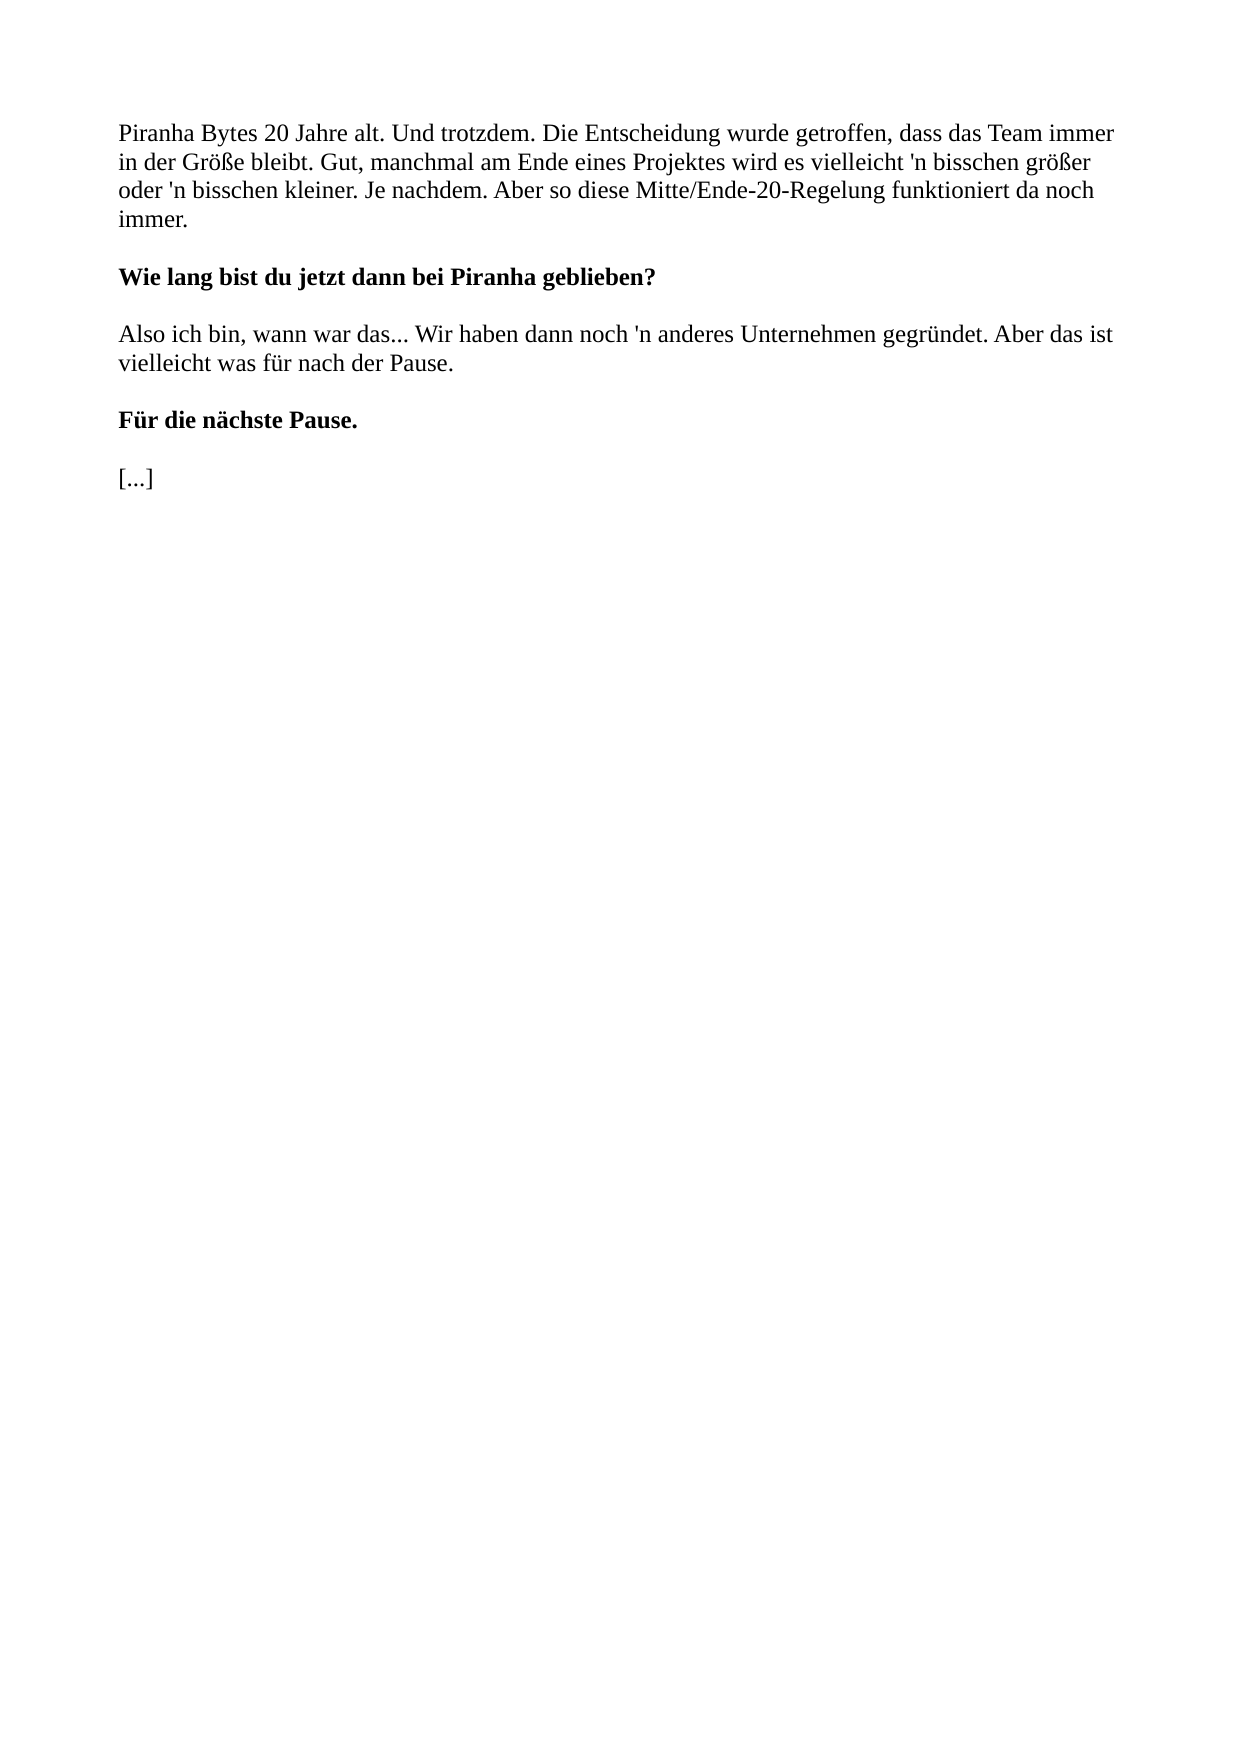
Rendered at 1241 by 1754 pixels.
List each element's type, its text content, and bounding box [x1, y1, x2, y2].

text Wie lang bist du jetzt dann bei Piranha geblieben? [118, 262, 1122, 291]
text Piranha Bytes 20 Jahre alt. Und trotzdem. Die Entscheidung wurde getroffen, dass das Team immer in der Größe bleibt. Gut, manchmal am Ende eines Projektes wird es vielleicht 'n bisschen größer oder 'n bisschen kleiner. Je nachdem. Aber so diese Mitte/Ende-20-Regelung funktioniert da noch immer. [118, 118, 1122, 233]
text Für die nächste Pause. [118, 406, 1122, 434]
text [...] [118, 463, 1122, 492]
text Also ich bin, wann war das... Wir haben dann noch 'n anderes Unternehmen gegründet. Aber das ist vielleicht was für nach der Pause. [118, 319, 1122, 377]
